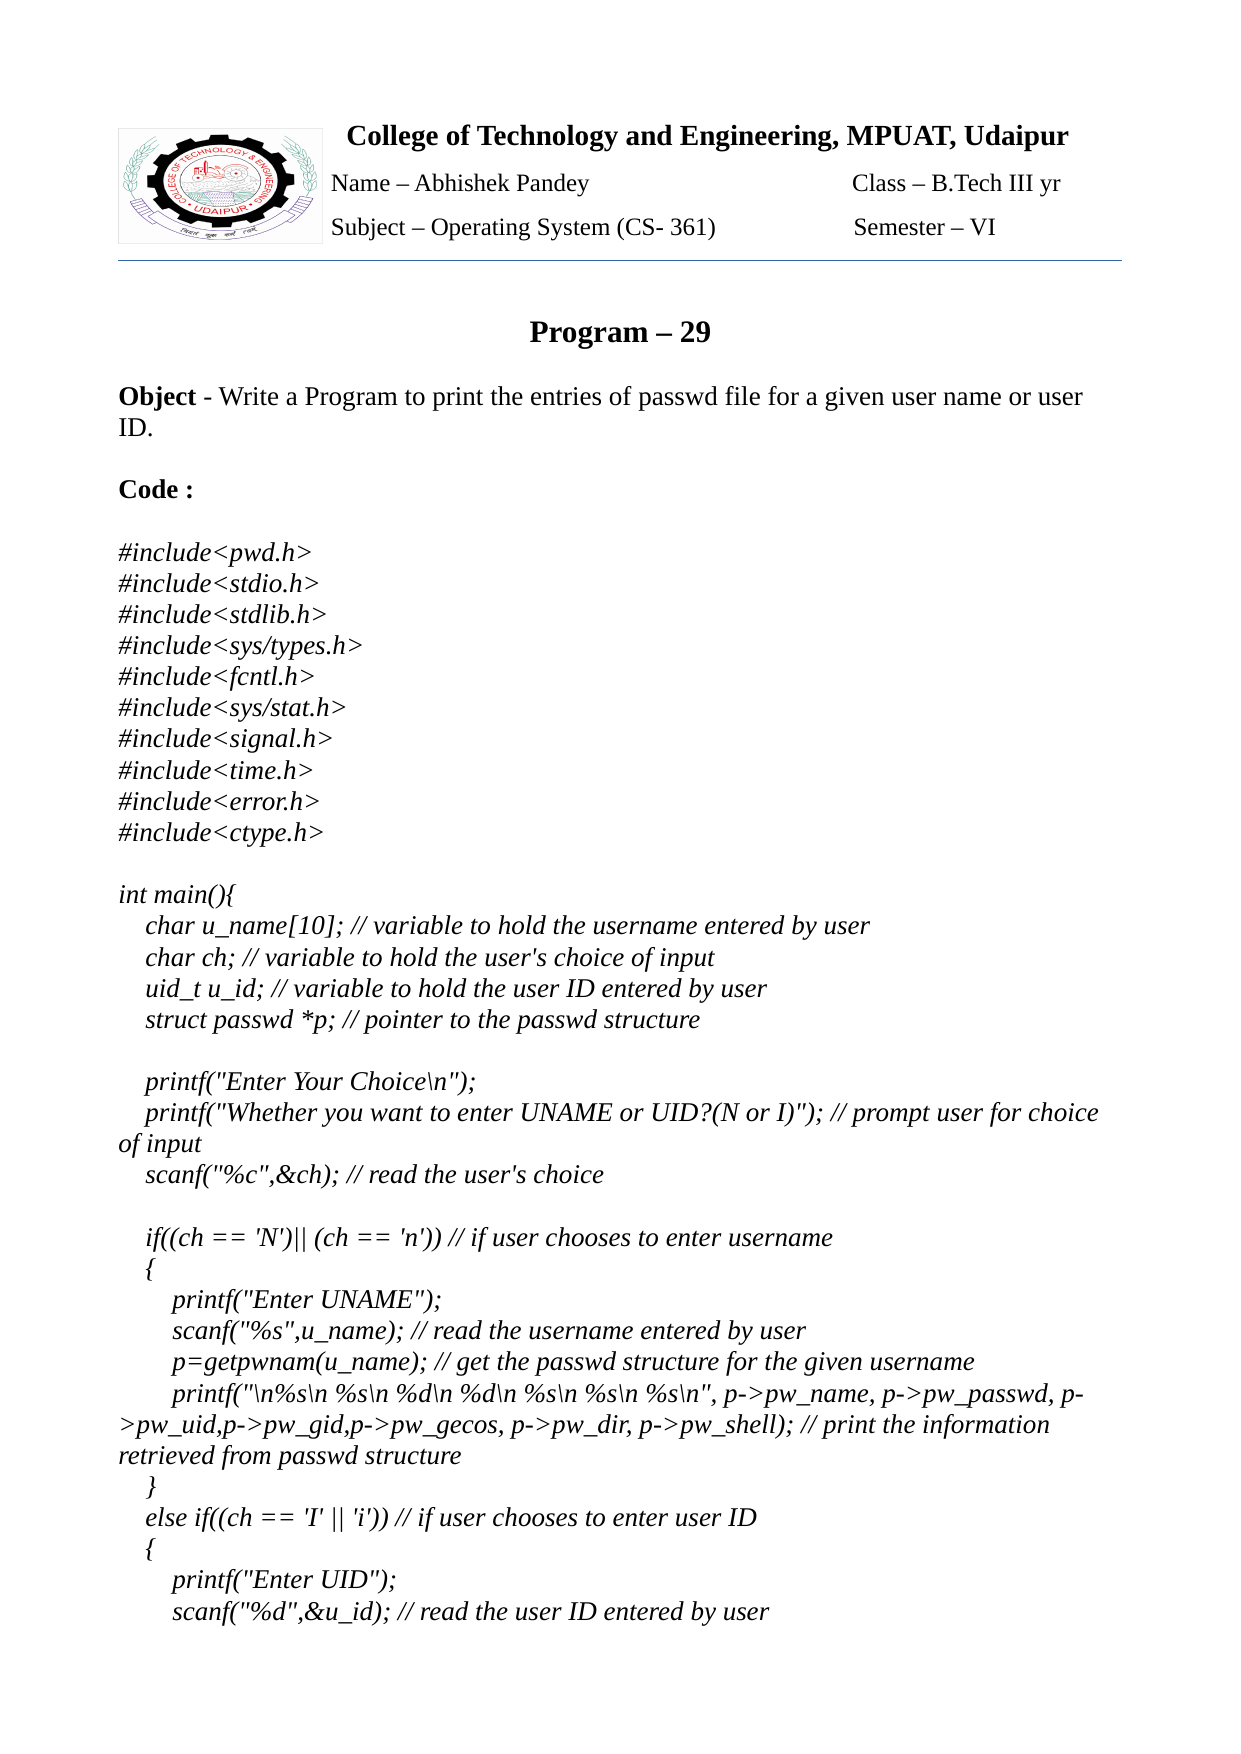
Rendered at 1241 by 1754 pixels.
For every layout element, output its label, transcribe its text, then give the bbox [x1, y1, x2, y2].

text p=getpwnam(u_name); // get the passwd structure for the given username [118, 1346, 1122, 1377]
text { [118, 1252, 1122, 1283]
text #include<fcntl.h> [118, 660, 1122, 691]
picture [118, 128, 323, 244]
text { [118, 1532, 1122, 1563]
text scanf("%s",u_name); // read the username entered by user [118, 1314, 1122, 1346]
text struct passwd *p; // pointer to the passwd structure [118, 1003, 1122, 1034]
text printf("Enter Your Choice\n"); [118, 1065, 1122, 1096]
text #include<error.h> [118, 785, 1122, 816]
text } [118, 1470, 1122, 1501]
text printf("Whether you want to enter UNAME or UID?(N or I)"); // prompt user for choice of input [118, 1096, 1122, 1159]
text else if((ch == 'I' || 'i')) // if user chooses to enter user ID [118, 1501, 1122, 1532]
text #include<time.h> [118, 754, 1122, 785]
text #include<stdio.h> [118, 567, 1122, 598]
text scanf("%c",&ch); // read the user's choice [118, 1159, 1122, 1190]
text #include<sys/types.h> [118, 629, 1122, 660]
text Program – 29 [118, 313, 1122, 349]
text printf("Enter UID"); [118, 1563, 1122, 1595]
text int main(){ [118, 878, 1122, 909]
text #include<signal.h> [118, 723, 1122, 754]
text #include<stdlib.h> [118, 598, 1122, 629]
text char ch; // variable to hold the user's choice of input [118, 941, 1122, 972]
text #include<pwd.h> [118, 536, 1122, 567]
text printf("Enter UNAME"); [118, 1283, 1122, 1314]
text scanf("%d",&u_id); // read the user ID entered by user [118, 1595, 1122, 1626]
text uid_t u_id; // variable to hold the user ID entered by user [118, 972, 1122, 1003]
text #include<ctype.h> [118, 816, 1122, 847]
text Code : [118, 473, 1122, 504]
text Object - Write a Program to print the entries of passwd file for a given user name or user ID. [118, 380, 1122, 442]
text printf("\n%s\n %s\n %d\n %d\n %s\n %s\n %s\n", p->pw_name, p->pw_passwd, p->pw_uid,p->pw_gid,p->pw_gecos, p->pw_dir, p->pw_shell); // print the information retrieved from passwd structure [118, 1377, 1122, 1470]
text if((ch == 'N')|| (ch == 'n')) // if user chooses to enter username [118, 1221, 1122, 1252]
text char u_name[10]; // variable to hold the username entered by user [118, 909, 1122, 941]
text #include<sys/stat.h> [118, 691, 1122, 723]
